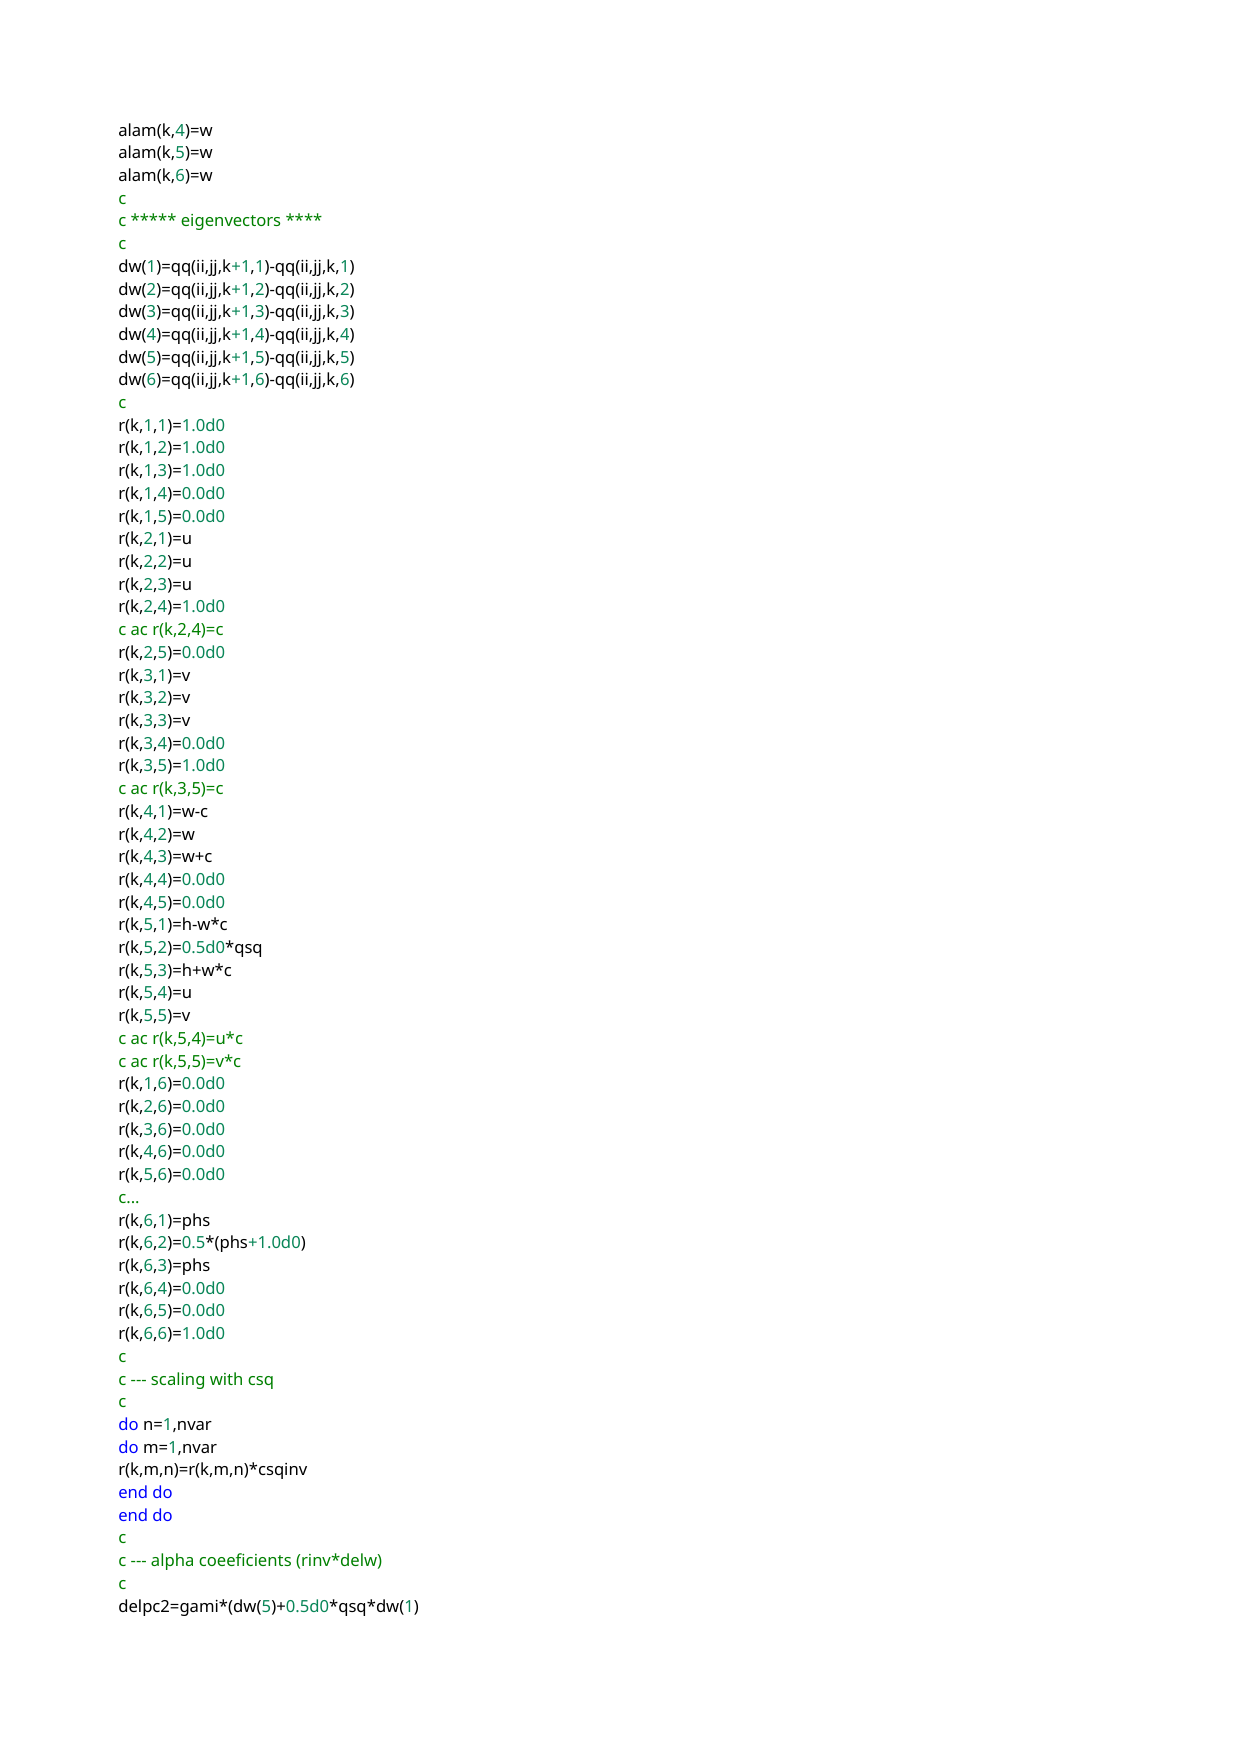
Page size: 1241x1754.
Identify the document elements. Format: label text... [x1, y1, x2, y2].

text dw(2)=qq(ii,jj,k+1,2)-qq(ii,jj,k,2) [118, 277, 1122, 300]
text r(k,2,6)=0.0d0 [118, 1094, 1122, 1117]
text alam(k,5)=w [118, 141, 1122, 163]
text r(k,6,3)=phs [118, 1253, 1122, 1276]
text r(k,3,5)=1.0d0 [118, 754, 1122, 777]
text r(k,6,4)=0.0d0 [118, 1276, 1122, 1299]
text r(k,1,3)=1.0d0 [118, 459, 1122, 481]
text r(k,4,3)=w+c [118, 845, 1122, 867]
text r(k,1,4)=0.0d0 [118, 481, 1122, 504]
text dw(1)=qq(ii,jj,k+1,1)-qq(ii,jj,k,1) [118, 254, 1122, 277]
text r(k,3,4)=0.0d0 [118, 731, 1122, 754]
text c ac r(k,5,5)=v*c [118, 1049, 1122, 1072]
text r(k,5,2)=0.5d0*qsq [118, 936, 1122, 958]
text r(k,3,1)=v [118, 663, 1122, 686]
text r(k,1,1)=1.0d0 [118, 413, 1122, 436]
text do m=1,nvar [118, 1435, 1122, 1458]
text dw(5)=qq(ii,jj,k+1,5)-qq(ii,jj,k,5) [118, 345, 1122, 368]
text end do [118, 1503, 1122, 1526]
text c [118, 391, 1122, 413]
text dw(3)=qq(ii,jj,k+1,3)-qq(ii,jj,k,3) [118, 300, 1122, 322]
text c [118, 1571, 1122, 1594]
text c [118, 1526, 1122, 1549]
text r(k,1,2)=1.0d0 [118, 436, 1122, 459]
text delpc2=gami*(dw(5)+0.5d0*qsq*dw(1) [118, 1594, 1122, 1617]
text r(k,3,3)=v [118, 708, 1122, 731]
text c ***** eigenvectors **** [118, 209, 1122, 232]
text alam(k,6)=w [118, 163, 1122, 186]
text r(k,5,1)=h-w*c [118, 913, 1122, 936]
text c ac r(k,3,5)=c [118, 777, 1122, 799]
text r(k,2,3)=u [118, 572, 1122, 595]
text alam(k,4)=w [118, 118, 1122, 141]
text c --- alpha coeeficients (rinv*delw) [118, 1549, 1122, 1571]
text r(k,4,4)=0.0d0 [118, 867, 1122, 890]
text c ac r(k,2,4)=c [118, 618, 1122, 640]
text r(k,3,2)=v [118, 686, 1122, 708]
text r(k,m,n)=r(k,m,n)*csqinv [118, 1458, 1122, 1481]
text r(k,2,1)=u [118, 527, 1122, 549]
text r(k,6,2)=0.5*(phs+1.0d0) [118, 1231, 1122, 1253]
text r(k,6,6)=1.0d0 [118, 1322, 1122, 1344]
text r(k,5,6)=0.0d0 [118, 1163, 1122, 1185]
text c --- scaling with csq [118, 1367, 1122, 1390]
text r(k,5,5)=v [118, 1004, 1122, 1026]
text r(k,2,5)=0.0d0 [118, 640, 1122, 663]
text dw(6)=qq(ii,jj,k+1,6)-qq(ii,jj,k,6) [118, 368, 1122, 391]
text c ac r(k,5,4)=u*c [118, 1026, 1122, 1049]
text r(k,1,6)=0.0d0 [118, 1072, 1122, 1094]
text r(k,4,2)=w [118, 822, 1122, 845]
text r(k,5,3)=h+w*c [118, 958, 1122, 981]
text r(k,6,5)=0.0d0 [118, 1299, 1122, 1322]
text r(k,5,4)=u [118, 981, 1122, 1004]
text do n=1,nvar [118, 1412, 1122, 1435]
text r(k,4,5)=0.0d0 [118, 890, 1122, 913]
text c [118, 1390, 1122, 1412]
text c [118, 186, 1122, 209]
text c [118, 1344, 1122, 1367]
text r(k,2,4)=1.0d0 [118, 595, 1122, 618]
text dw(4)=qq(ii,jj,k+1,4)-qq(ii,jj,k,4) [118, 322, 1122, 345]
text c [118, 232, 1122, 254]
text r(k,6,1)=phs [118, 1208, 1122, 1231]
text r(k,2,2)=u [118, 549, 1122, 572]
text r(k,3,6)=0.0d0 [118, 1117, 1122, 1140]
text r(k,1,5)=0.0d0 [118, 504, 1122, 527]
text c... [118, 1185, 1122, 1208]
text r(k,4,6)=0.0d0 [118, 1140, 1122, 1163]
text end do [118, 1481, 1122, 1503]
text r(k,4,1)=w-c [118, 799, 1122, 822]
